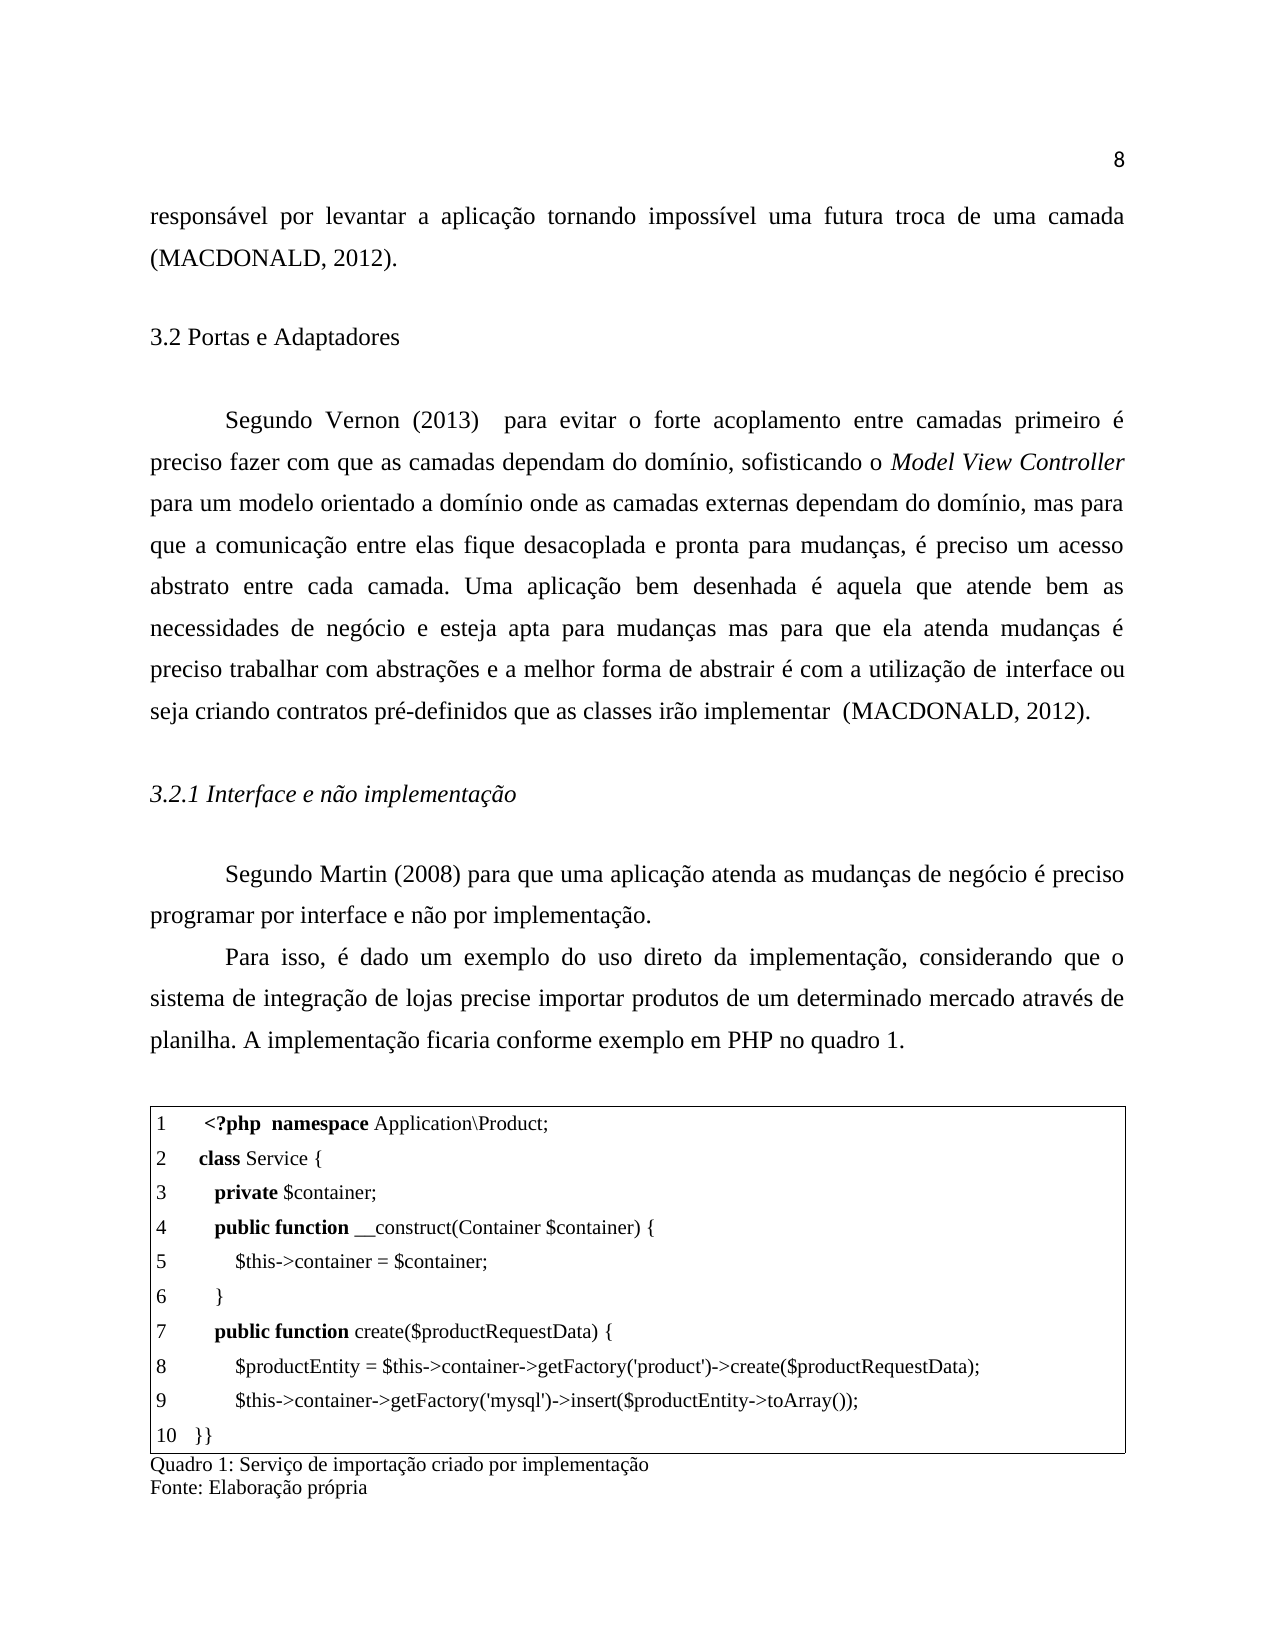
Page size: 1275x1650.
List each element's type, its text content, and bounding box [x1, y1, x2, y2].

table_header <?php namespace Application\Product; class Service { private $container; public function __construct(Container $container) { $this->container = $container; } public function create($productRequestData) { $productEntity = $this->container->getFactory('product')->create($productRequestData); $this->container->getFactory('mysql')->insert($productEntity->toArray()); }} [188, 1107, 1125, 1453]
text Segundo Vernon (2013) para evitar o forte acoplamento entre camadas primeiro é preciso fazer com que as camadas dependam do domínio, sofisticando o Model View Controller para um modelo orientado a domínio onde as camadas externas dependam do domínio, mas para que a comunicação entre elas fique desacoplada e pronta para mudanças, é preciso um acesso abstrato entre cada camada. Uma aplicação bem desenhada é aquela que atende bem as necessidades de negócio e esteja apta para mudanças mas para que ela atenda mudanças é preciso trabalhar com abstrações e a melhor forma de abstrair é com a utilização de interface ou seja criando contratos pré-definidos que as classes irão implementar (MACDONALD, 2012). [150, 406, 1125, 725]
text responsável por levantar a aplicação tornando impossível uma futura troca de uma camada (MACDONALD, 2012). [150, 202, 1125, 272]
text Quadro 1: Serviço de importação criado por implementação [150, 1454, 1125, 1476]
text Para isso, é dado um exemplo do uso direto da implementação, considerando que o sistema de integração de lojas precise importar produtos de um determinado mercado através de planilha. A implementação ficaria conforme exemplo em PHP no quadro 1. [150, 943, 1125, 1054]
text 3.2 Portas e Adaptadores [150, 323, 1125, 351]
text Segundo Martin (2008) para que uma aplicação atenda as mudanças de negócio é preciso programar por interface e não por implementação. [150, 860, 1125, 929]
text Fonte: Elaboração própria [150, 1476, 1125, 1499]
text 3.2.1 Interface e não implementação [150, 780, 1125, 808]
table_header 1 2 3 4 5 6 7 8 9 10 [151, 1107, 188, 1453]
